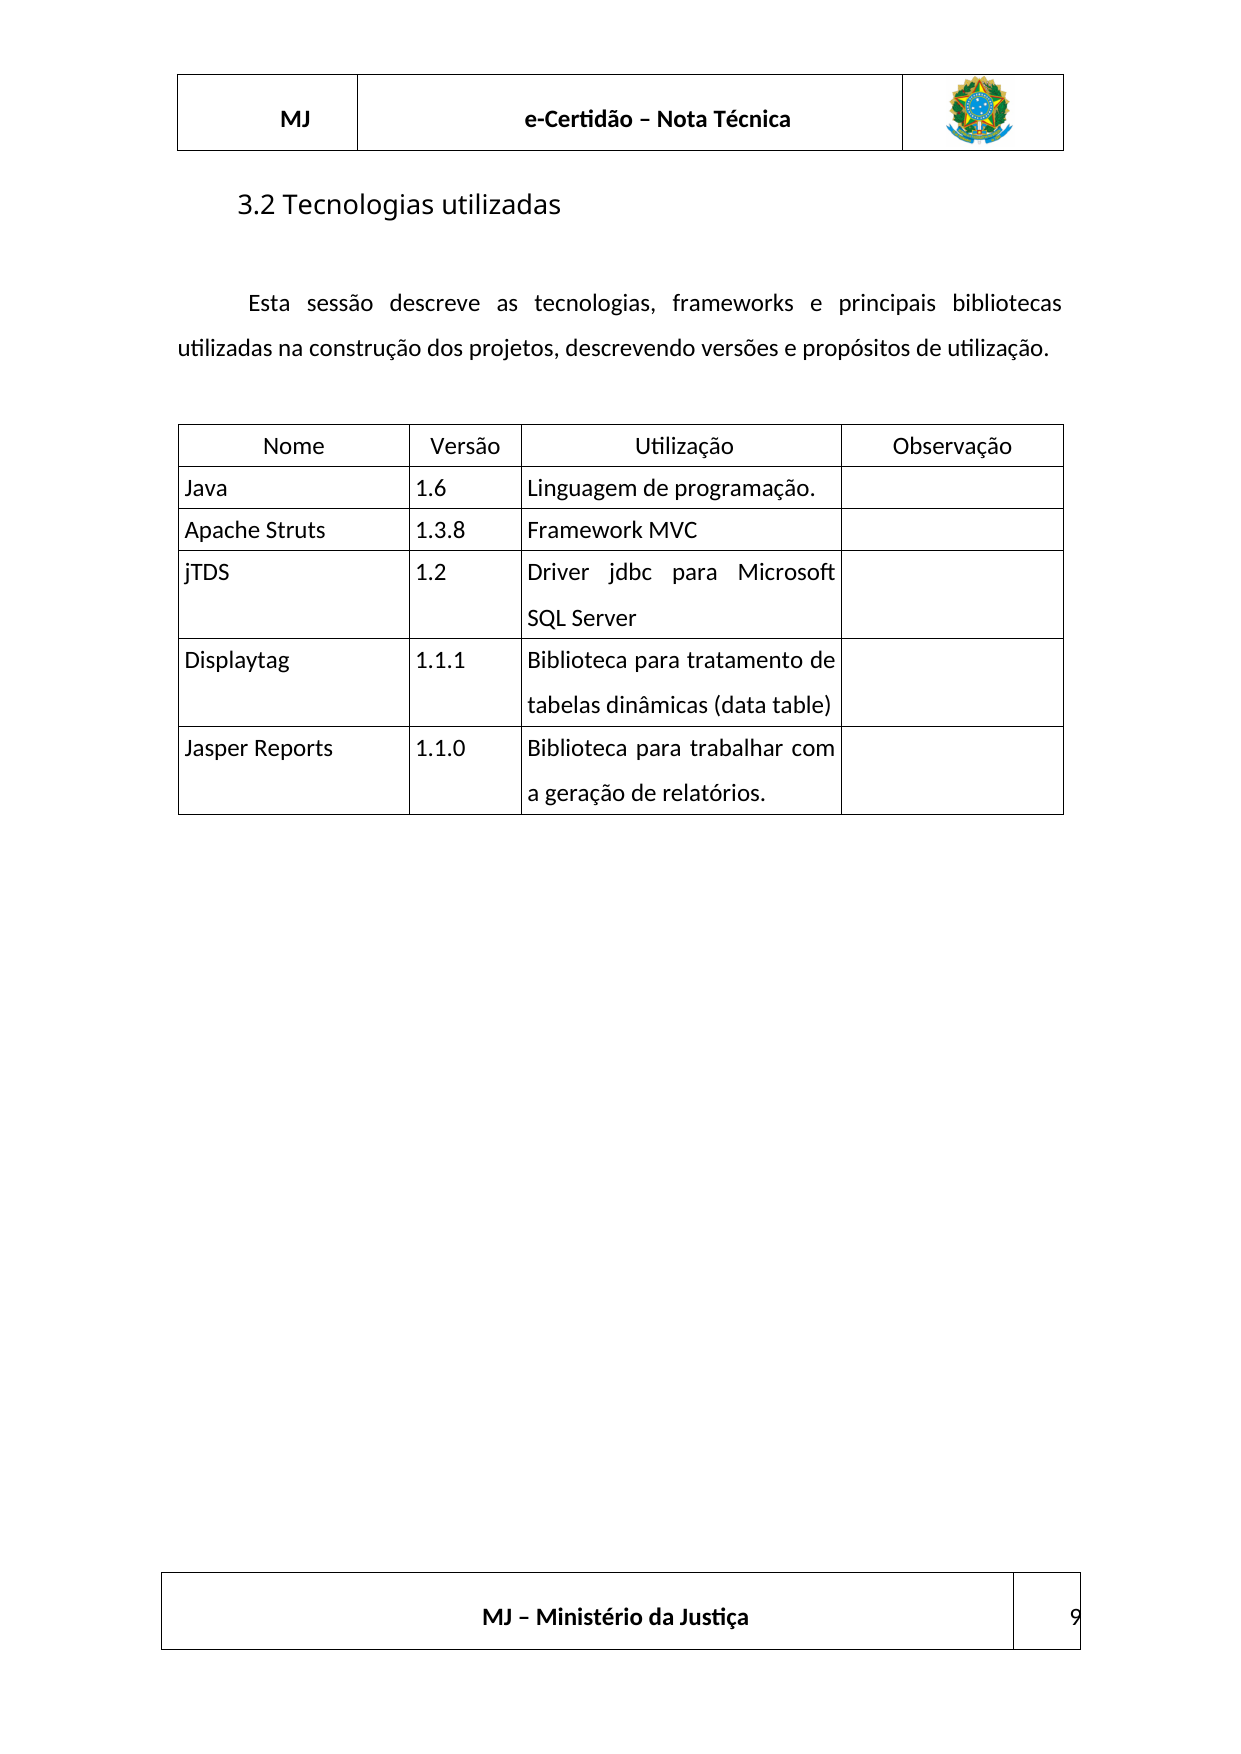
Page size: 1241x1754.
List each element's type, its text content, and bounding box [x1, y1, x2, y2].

table_cell [842, 639, 1063, 726]
table_cell [842, 509, 1063, 550]
table_header Utilização [522, 425, 841, 466]
table_cell 1.1.1 [410, 639, 521, 726]
table_cell 1.2 [410, 551, 521, 638]
table_cell Displaytag [179, 639, 409, 726]
subtitle 3.2 Tecnologias utilizadas [561, 186, 1063, 223]
table_cell Linguagem de programação. [522, 467, 841, 508]
table_header Versão [410, 425, 521, 466]
picture [944, 75, 1020, 149]
subtitle 3.2 Tecnologias utilizadas [177, 186, 237, 223]
table_cell Jasper Reports [179, 727, 409, 814]
table_cell Biblioteca para tratamento de tabelas dinâmicas (data table) [522, 639, 841, 726]
table_cell 1.6 [410, 467, 521, 508]
table_cell [842, 551, 1063, 638]
table_cell 1.1.0 [410, 727, 521, 814]
table_cell Driver jdbc para Microsoft SQL Server [522, 551, 841, 638]
table_cell [842, 467, 1063, 508]
table_header Nome [179, 425, 409, 466]
table_cell Java [179, 467, 409, 508]
table_header Observação [842, 425, 1063, 466]
table_cell 1.3.8 [410, 509, 521, 550]
text Esta sessão descreve as tecnologias, frameworks e principais bibliotecas utilizadas na construção dos projetos, descrevendo versões e propósitos de utilização. [177, 287, 1063, 363]
table_cell Biblioteca para trabalhar com a geração de relatórios. [522, 727, 841, 814]
table_cell jTDS [179, 551, 409, 638]
table_cell [842, 727, 1063, 814]
table_cell Apache Struts [179, 509, 409, 550]
table_cell Framework MVC [522, 509, 841, 550]
